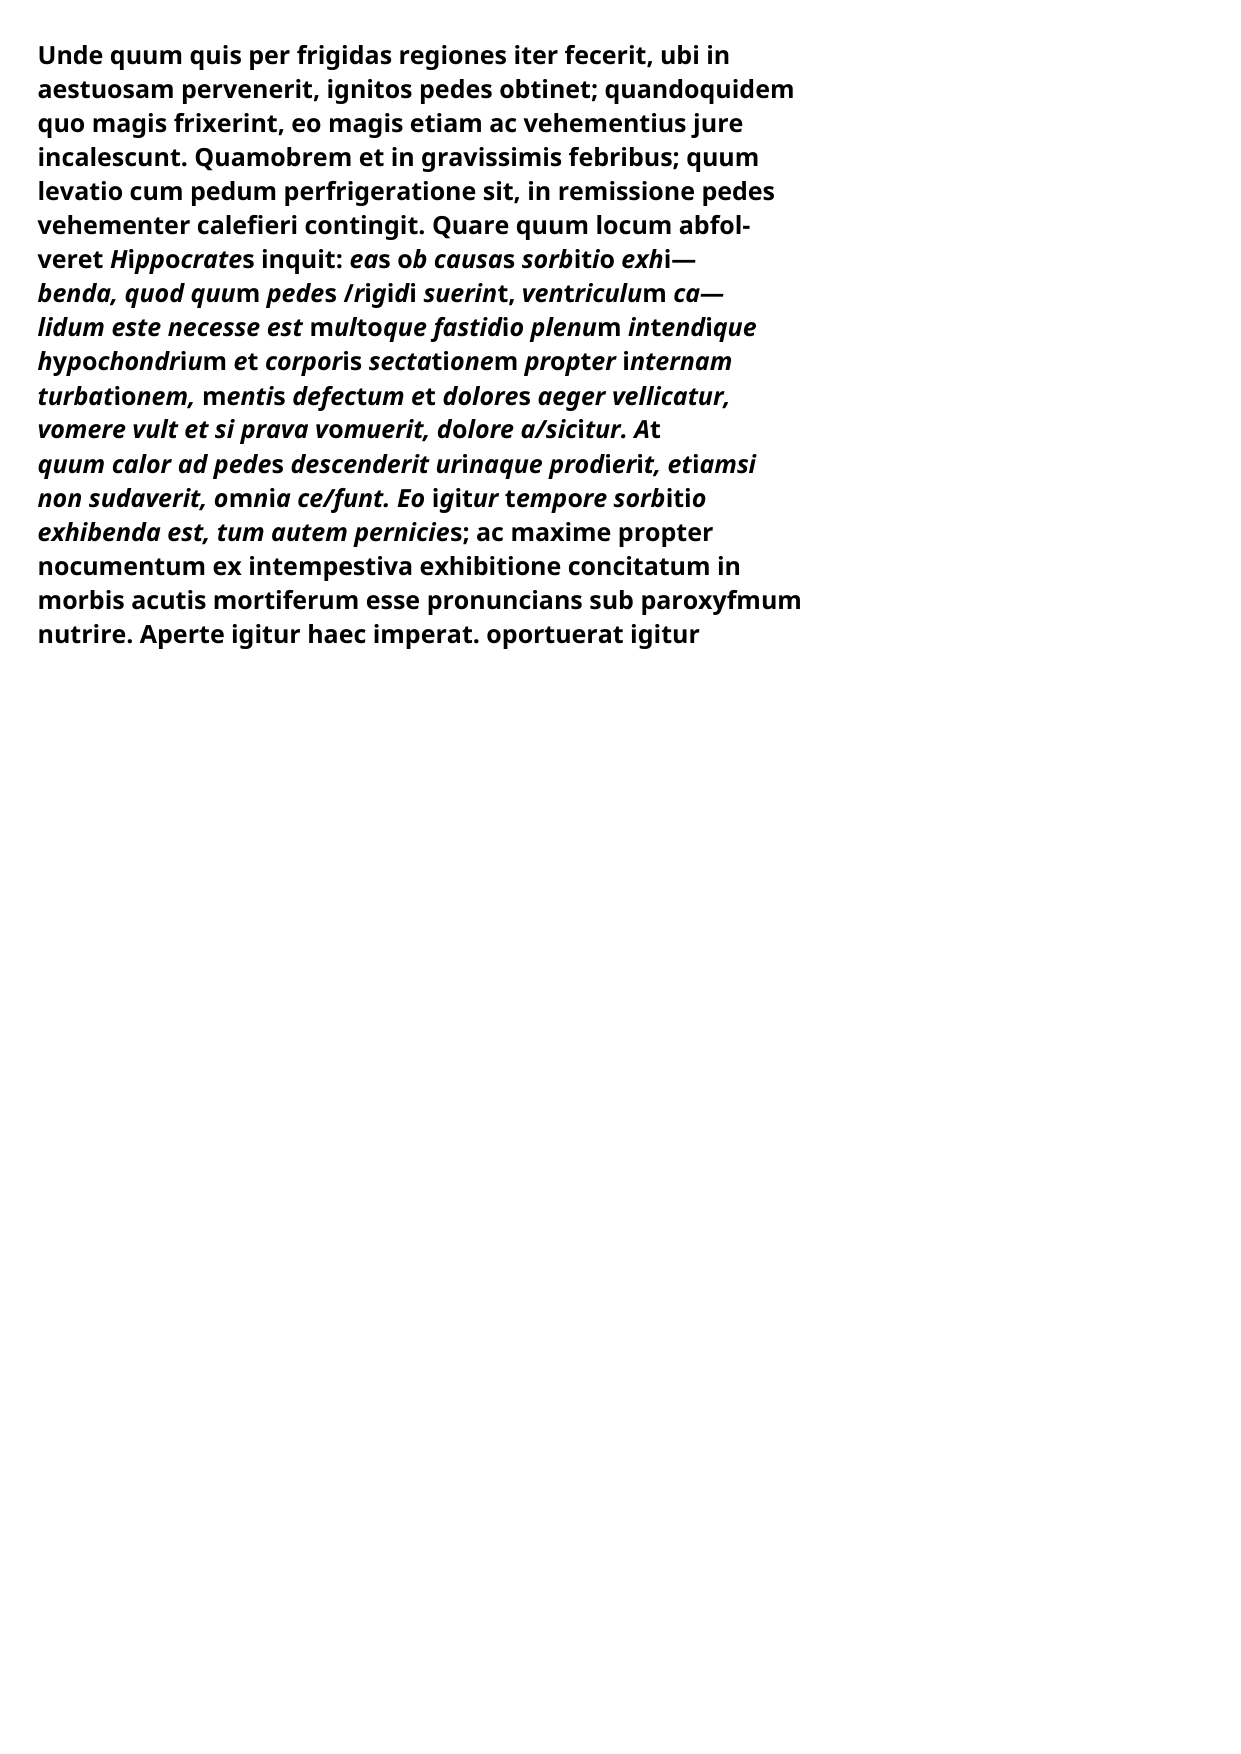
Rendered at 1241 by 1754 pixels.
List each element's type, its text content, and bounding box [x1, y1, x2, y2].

text Unde quum quis per frigidas regiones iter fecerit, ubi in aestuosam pervenerit, ignitos pedes obtinet; quandoquidem quo magis frixerint, eo magis etiam ac vehementius jure incalescunt. Quamobrem et in gravissimis febribus; quum levatio cum pedum perfrigeratione sit, in remissione pedes vehementer calefieri contingit. Quare quum locum abfol- veret Hippocrates inquit: eas ob causas sorbitio exhi— benda, quod quum pedes /rigidi suerint, ventriculum ca— lidum este necesse est multoque fastidio plenum intendique hypochondrium et corporis sectationem propter internam turbationem, mentis defectum et dolores aeger vellicatur, vomere vult et si prava vomuerit, dolore a/sicitur. At quum calor ad pedes descenderit urinaque prodierit, etiamsi non sudaverit, omnia ce/funt. Eo igitur tempore sorbitio exhibenda est, tum autem pernicies; ac maxime propter nocumentum ex intempestiva exhibitione concitatum in morbis acutis mortiferum esse pronuncians sub paroxyfmum nutrire. Aperte igitur haec imperat. oportuerat igitur [37, 37, 1203, 651]
